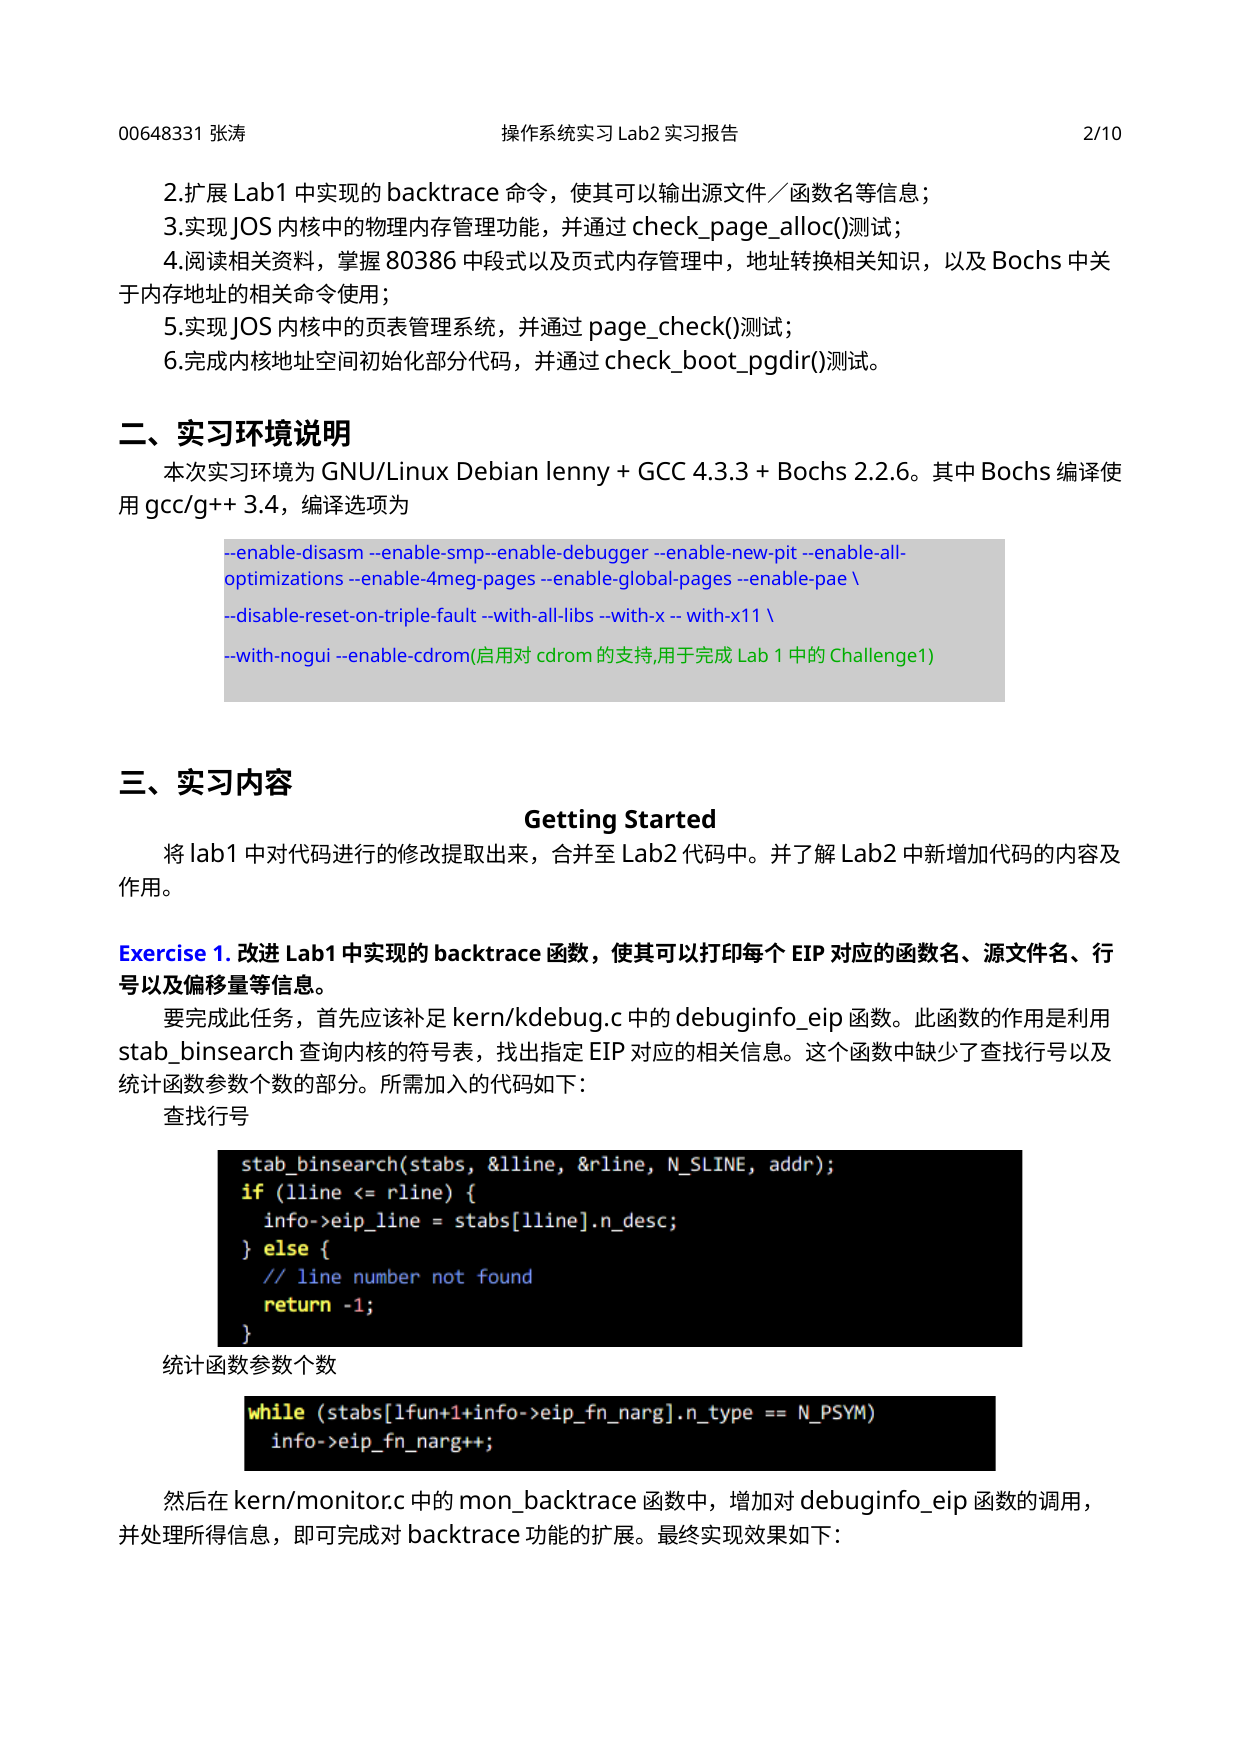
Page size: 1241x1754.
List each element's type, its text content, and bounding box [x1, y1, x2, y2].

text 5.实现JOS内核中的页表管理系统，并通过page_check()测试； [118, 309, 1122, 343]
text ‐‐enable‐disasm ‐‐enable‐smp‐‐enable‐debugger ‐‐enable‐new‐pit ‐‐enable‐all‐optimizations ‐‐enable‐4meg‐pages ‐‐enable‐global‐pages ‐‐enable‐pae \ [224, 539, 1005, 590]
text ‐‐disable‐reset‐on‐triple‐fault ‐‐with‐all‐libs ‐‐with‐x ‐‐ with‐x11 \ [224, 603, 1005, 628]
text 6.完成内核地址空间初始化部分代码，并通过check_boot_pgdir()测试。 [118, 343, 1122, 377]
text --with‐nogui ‐‐enable‐cdrom(启用对cdrom的支持,用于完成 Lab 1中的Challenge1) [224, 641, 1005, 668]
text 3.实现JOS内核中的物理内存管理功能，并通过check_page_alloc()测试； [118, 209, 1122, 243]
text 然后在kern/monitor.c中的mon_backtrace函数中，增加对debuginfo_eip函数的调用，并处理所得信息，即可完成对backtrace功能的扩展。最终实现效果如下： [118, 1483, 1122, 1551]
text Exercise 1. 改进Lab1中实现的backtrace函数，使其可以打印每个EIP对应的函数名、源文件名、行号以及偏移量等信息。 [118, 936, 1122, 999]
text 将lab1中对代码进行的修改提取出来，合并至Lab2代码中。并了解Lab2中新增加代码的内容及作用。 [118, 836, 1122, 902]
text Getting Started [118, 802, 1122, 836]
text 查找行号 [118, 1099, 1122, 1131]
text 要完成此任务，首先应该补足kern/kdebug.c中的debuginfo_eip函数。此函数的作用是利用stab_binsearch查询内核的符号表，找出指定EIP对应的相关信息。这个函数中缺少了查找行号以及统计函数参数个数的部分。所需加入的代码如下： [118, 999, 1122, 1099]
text 本次实习环境为GNU/Linux Debian lenny + GCC 4.3.3 + Bochs 2.2.6。其中Bochs编译使用gcc/g++ 3.4，编译选项为 [118, 453, 1122, 521]
text 二、实习环境说明 [118, 411, 1122, 453]
picture [217, 1150, 1023, 1347]
text 三、实习内容 [118, 760, 1122, 802]
text 4.阅读相关资料，掌握80386中段式以及页式内存管理中，地址转换相关知识，以及Bochs中关于内存地址的相关命令使用； [118, 243, 1122, 309]
text 2.扩展Lab1中实现的backtrace命令，使其可以输出源文件／函数名等信息； [118, 175, 1122, 209]
text 统计函数参数个数 [118, 1131, 1122, 1381]
picture [244, 1396, 996, 1471]
